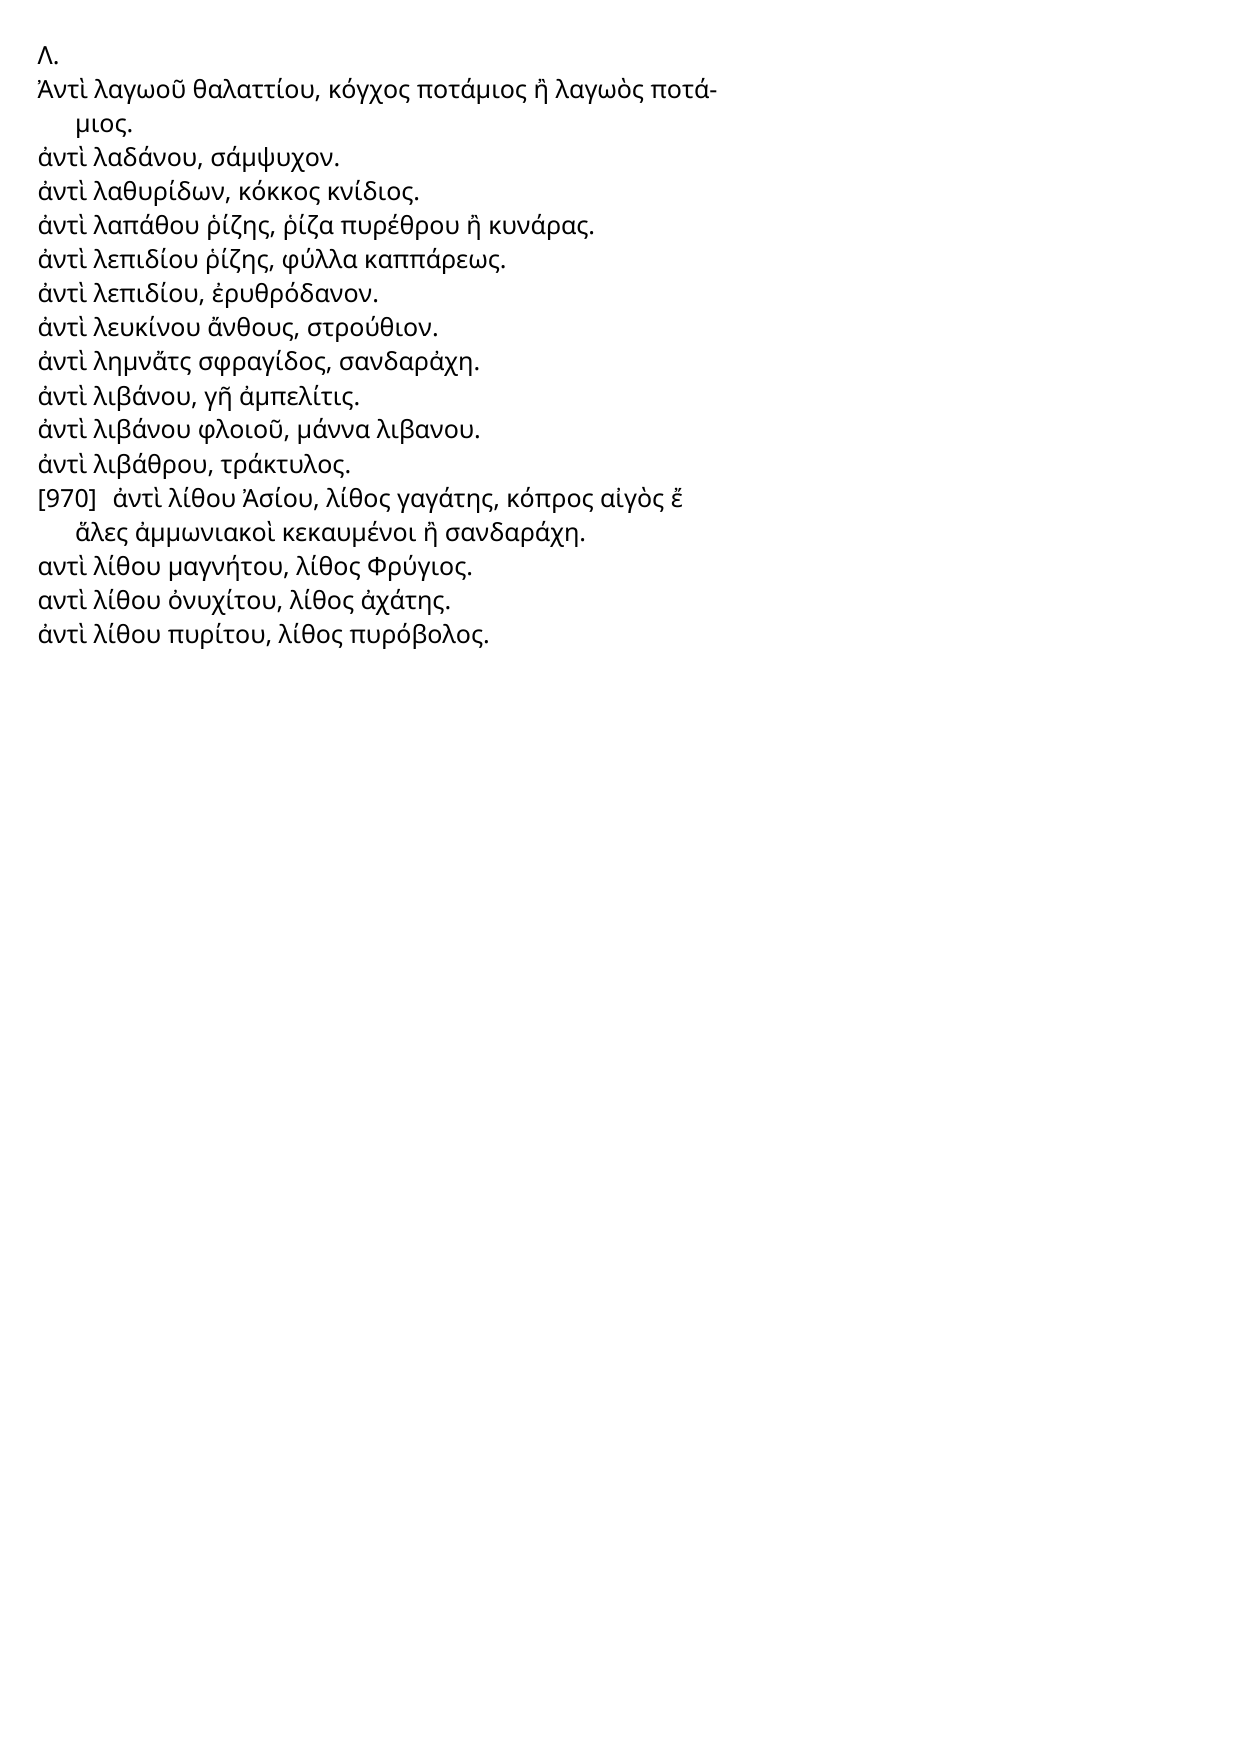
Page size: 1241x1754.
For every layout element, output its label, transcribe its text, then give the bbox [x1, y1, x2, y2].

text αντὶ λίθου ὀνυχίτου, λίθος ἀχάτης. [37, 582, 1203, 617]
text ἀντὶ λημνἄτς σφραγίδος, σανδαρἀχη. [37, 344, 1203, 378]
text ἀντὶ λιβάνου φλοιοῦ, μάννα λιβανου. [37, 412, 1203, 446]
text Ἀντὶ λαγωοῦ θαλαττίου, κόγχος ποτάμιος ἢ λαγωὸς ποτά- μιος. [37, 72, 1203, 140]
text Λ. [37, 37, 1203, 72]
text ἀντὶ λεπιδίου, ἐρυθρόδανον. [37, 276, 1203, 310]
text ἀντὶ λαδάνου, σάμψυχον. [37, 140, 1203, 174]
text ἀντὶ λαπάθου ῥίζης, ῥίζα πυρέθρου ἢ κυνάρας. [37, 208, 1203, 242]
text ἀντὶ λιβάνου, γῆ ἀμπελίτις. [37, 378, 1203, 412]
text ἀντὶ λίθου πυρίτου, λίθος πυρόβολος. [37, 617, 1203, 651]
text αντὶ λίθου μαγνήτου, λίθος Φρύγιος. [37, 548, 1203, 582]
text [970] ἀντὶ λίθου Ἀσίου, λίθος γαγάτης, κόπρος αἰγὸς ἔ ἅλες ἀμμωνιακοὶ κεκαυμένοι ἢ σανδαράχη. [37, 480, 1203, 548]
text ἀντὶ λευκίνου ἄνθους, στρούθιον. [37, 310, 1203, 344]
text ἀντὶ λαθυρίδων, κόκκος κνίδιος. [37, 174, 1203, 208]
text ἀντὶ λιβάθρου, τράκτυλος. [37, 446, 1203, 480]
text ἀντὶ λεπιδίου ῥίζης, φύλλα καππάρεως. [37, 242, 1203, 276]
